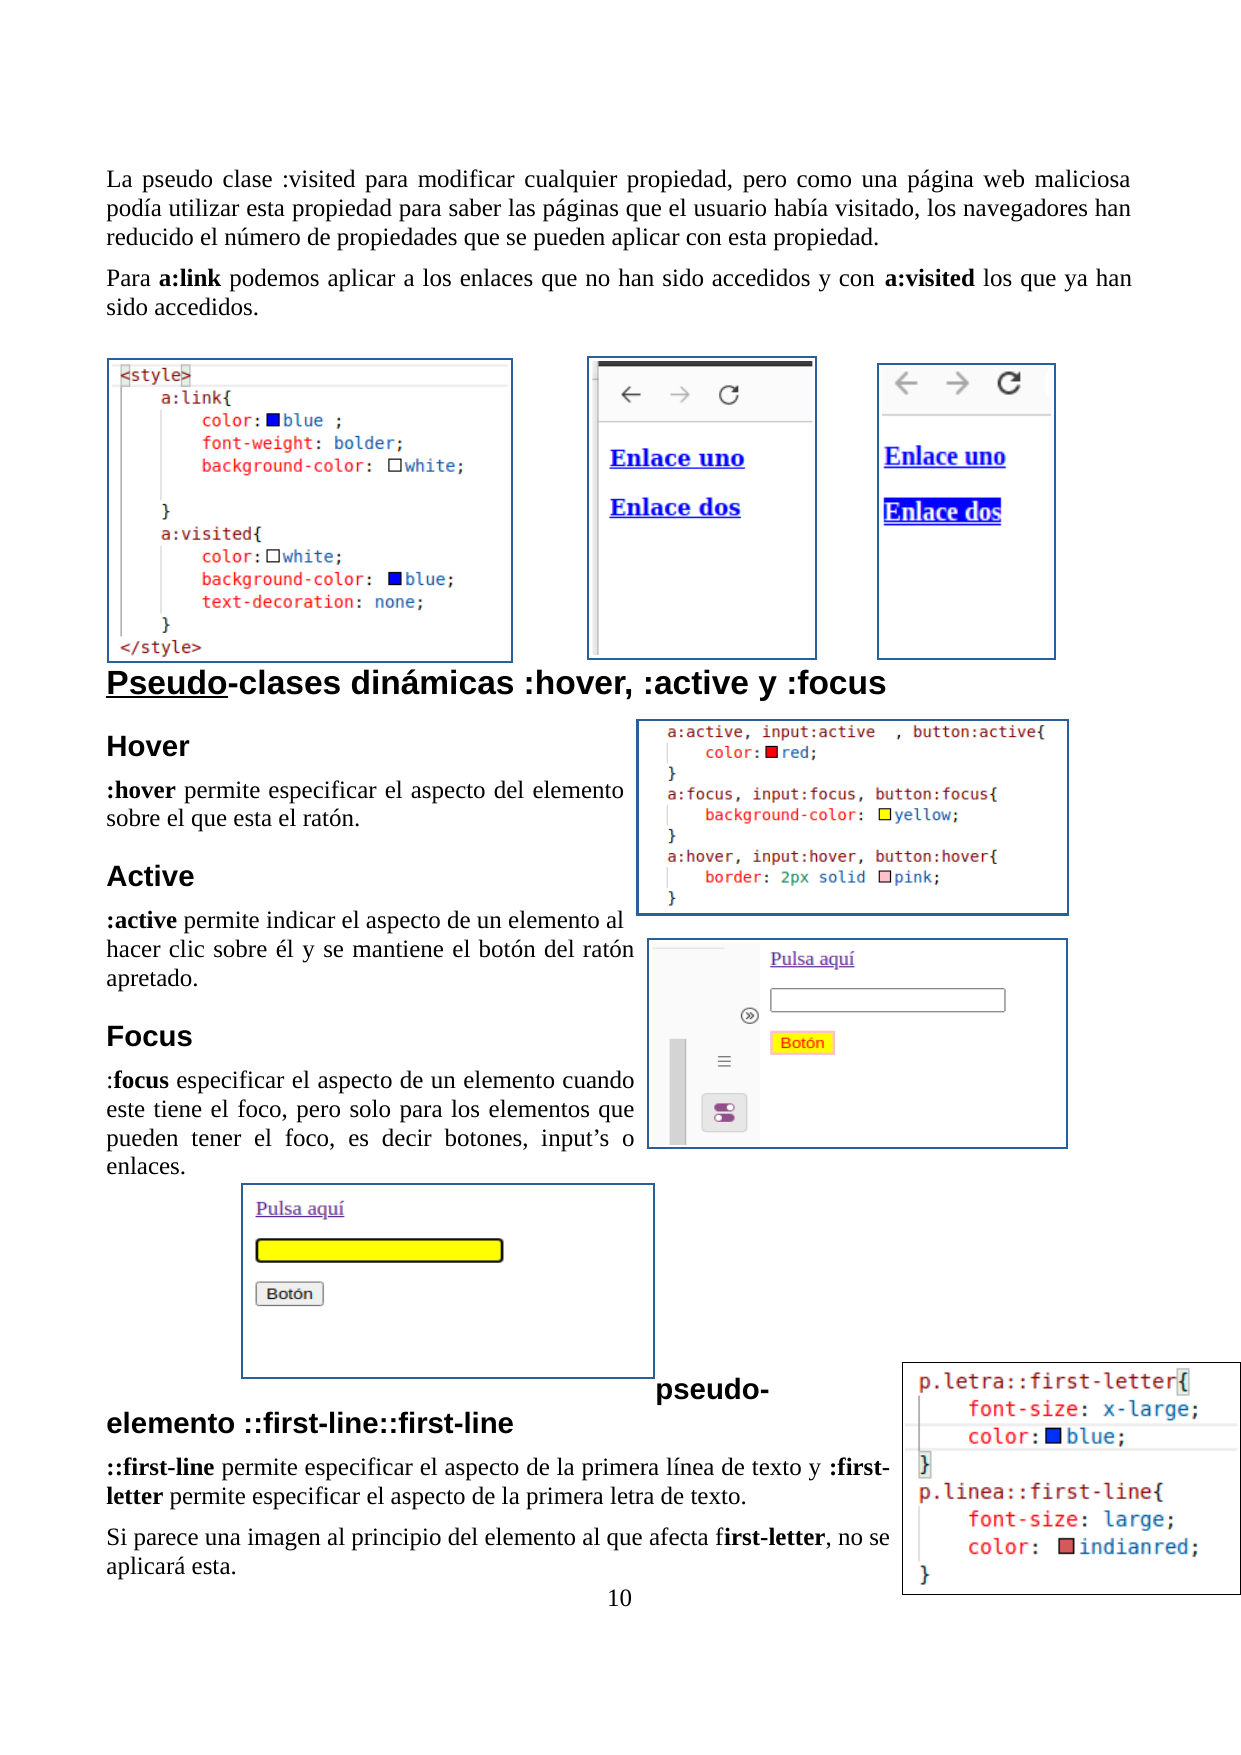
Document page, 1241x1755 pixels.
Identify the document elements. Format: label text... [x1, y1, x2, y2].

subtitle Focus [106, 1019, 647, 1053]
picture [245, 1188, 651, 1374]
picture [641, 723, 1065, 911]
subtitle [1069, 728, 1132, 762]
text La pseudo clase :visited para modificar cualquier propiedad, pero como una página web maliciosa podía utilizar esta propiedad para saber las páginas que el usuario había visitado, los navegadores han reducido el número de propiedades que se pueden aplicar con esta propiedad. [106, 164, 1132, 251]
subtitle Pseudo-clases dinámicas :hover, :active y :focus [106, 354, 1132, 701]
subtitle pseudo-elemento ::first-line::first-line [106, 1372, 902, 1440]
picture [592, 361, 813, 655]
picture [904, 1365, 1238, 1592]
text [649, 940, 1066, 1147]
subtitle [1068, 1019, 1132, 1053]
subtitle Hover [106, 728, 636, 762]
text Para a:link podemos aplicar a los enlaces que no han sido accedidos y con a:visited los que ya han sido accedidos. [106, 263, 1132, 321]
picture [111, 362, 508, 658]
subtitle Active [106, 859, 636, 893]
text [1069, 775, 1132, 832]
picture [652, 943, 1063, 1145]
picture [882, 367, 1051, 655]
text :focus especificar el aspecto de un elemento cuando este tiene el foco, pero solo para los elementos que pueden tener el foco, es decir botones, input’s o enlaces. [106, 1065, 1132, 1180]
text :active permite indicar el aspecto de un elemento al hacer clic sobre él y se mantiene el botón del ratón apretado. [106, 906, 1132, 992]
text Si parece una imagen al principio del elemento al que afecta first-letter, no se aplicará esta. [106, 1522, 902, 1580]
subtitle [1069, 859, 1132, 893]
text :hover permite especificar el aspecto del elemento sobre el que esta el ratón. [106, 775, 636, 832]
text ::first-line permite especificar el aspecto de la primera línea de texto y :first-letter permite especificar el aspecto de la primera letra de texto. [106, 1452, 902, 1510]
